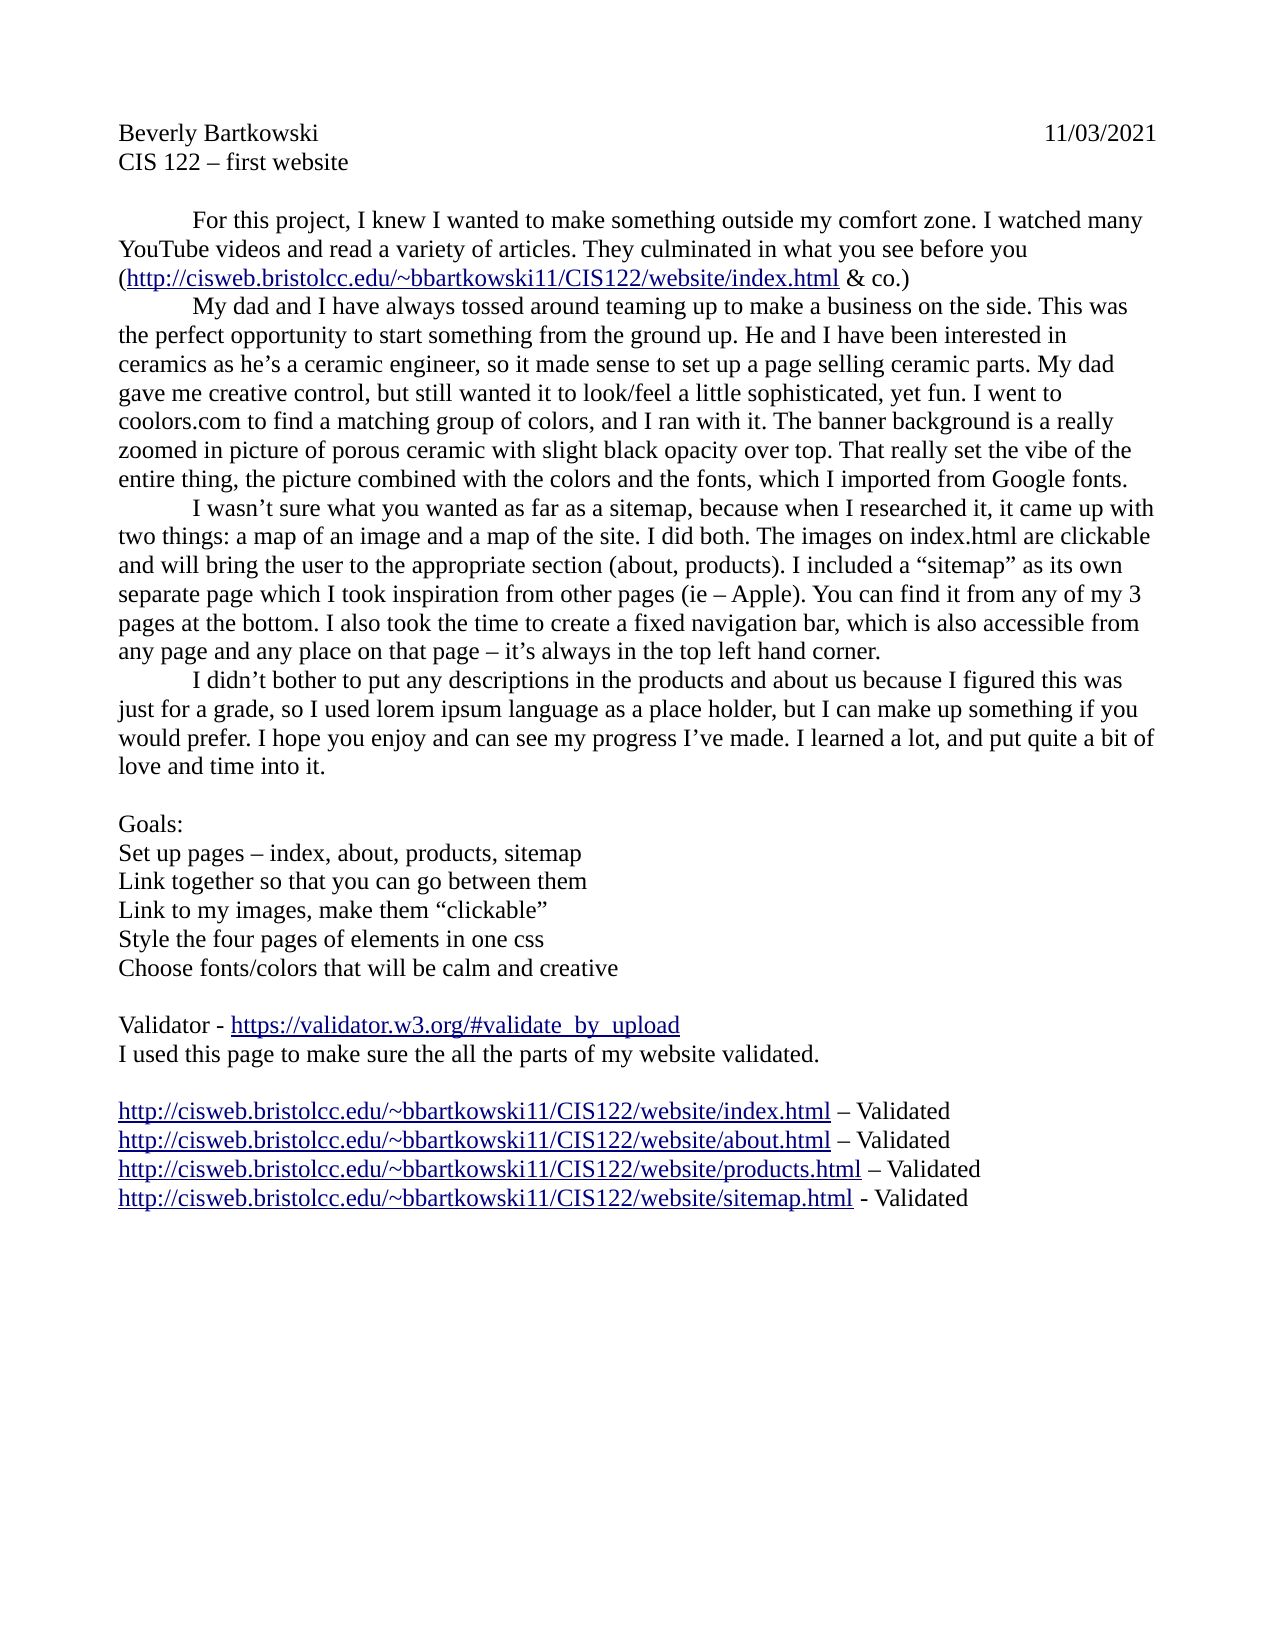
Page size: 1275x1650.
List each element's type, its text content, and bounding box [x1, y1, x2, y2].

text http://cisweb.bristolcc.edu/~bbartkowski11/CIS122/website/about.html – Validated [118, 1125, 1157, 1154]
text I wasn’t sure what you wanted as far as a sitemap, because when I researched it, it came up with two things: a map of an image and a map of the site. I did both. The images on index.html are clickable and will bring the user to the appropriate section (about, products). I included a “sitemap” as its own separate page which I took inspiration from other pages (ie – Apple). You can find it from any of my 3 pages at the bottom. I also took the time to create a fixed navigation bar, which is also accessible from any page and any place on that page – it’s always in the top left hand corner. [118, 493, 1157, 665]
text For this project, I knew I wanted to make something outside my comfort zone. I watched many YouTube videos and read a variety of articles. They culminated in what you see before you (http://cisweb.bristolcc.edu/~bbartkowski11/CIS122/website/index.html & co.) [118, 205, 1157, 291]
text Validator - https://validator.w3.org/#validate_by_upload [118, 1010, 1157, 1039]
text Link to my images, make them “clickable” [118, 895, 1157, 924]
text Set up pages – index, about, products, sitemap [118, 838, 1157, 866]
text Choose fonts/colors that will be calm and creative [118, 953, 1157, 981]
text I used this page to make sure the all the parts of my website validated. [118, 1039, 1157, 1068]
text I didn’t bother to put any descriptions in the products and about us because I figured this was just for a grade, so I used lorem ipsum language as a place holder, but I can make up something if you would prefer. I hope you enjoy and can see my progress I’ve made. I learned a lot, and put quite a bit of love and time into it. [118, 665, 1157, 780]
text Style the four pages of elements in one css [118, 924, 1157, 953]
text Goals: [118, 809, 1157, 838]
text My dad and I have always tossed around teaming up to make a business on the side. This was the perfect opportunity to start something from the ground up. He and I have been interested in ceramics as he’s a ceramic engineer, so it made sense to set up a page selling ceramic parts. My dad gave me creative control, but still wanted it to look/feel a little sophisticated, yet fun. I went to coolors.com to find a matching group of colors, and I ran with it. The banner background is a really zoomed in picture of porous ceramic with slight black opacity over top. That really set the vibe of the entire thing, the picture combined with the colors and the fonts, which I imported from Google fonts. [118, 291, 1157, 493]
text Link together so that you can go between them [118, 866, 1157, 895]
text http://cisweb.bristolcc.edu/~bbartkowski11/CIS122/website/products.html – Validated [118, 1154, 1157, 1183]
text http://cisweb.bristolcc.edu/~bbartkowski11/CIS122/website/index.html – Validated [118, 1096, 1157, 1125]
text http://cisweb.bristolcc.edu/~bbartkowski11/CIS122/website/sitemap.html - Validated [118, 1183, 1157, 1211]
